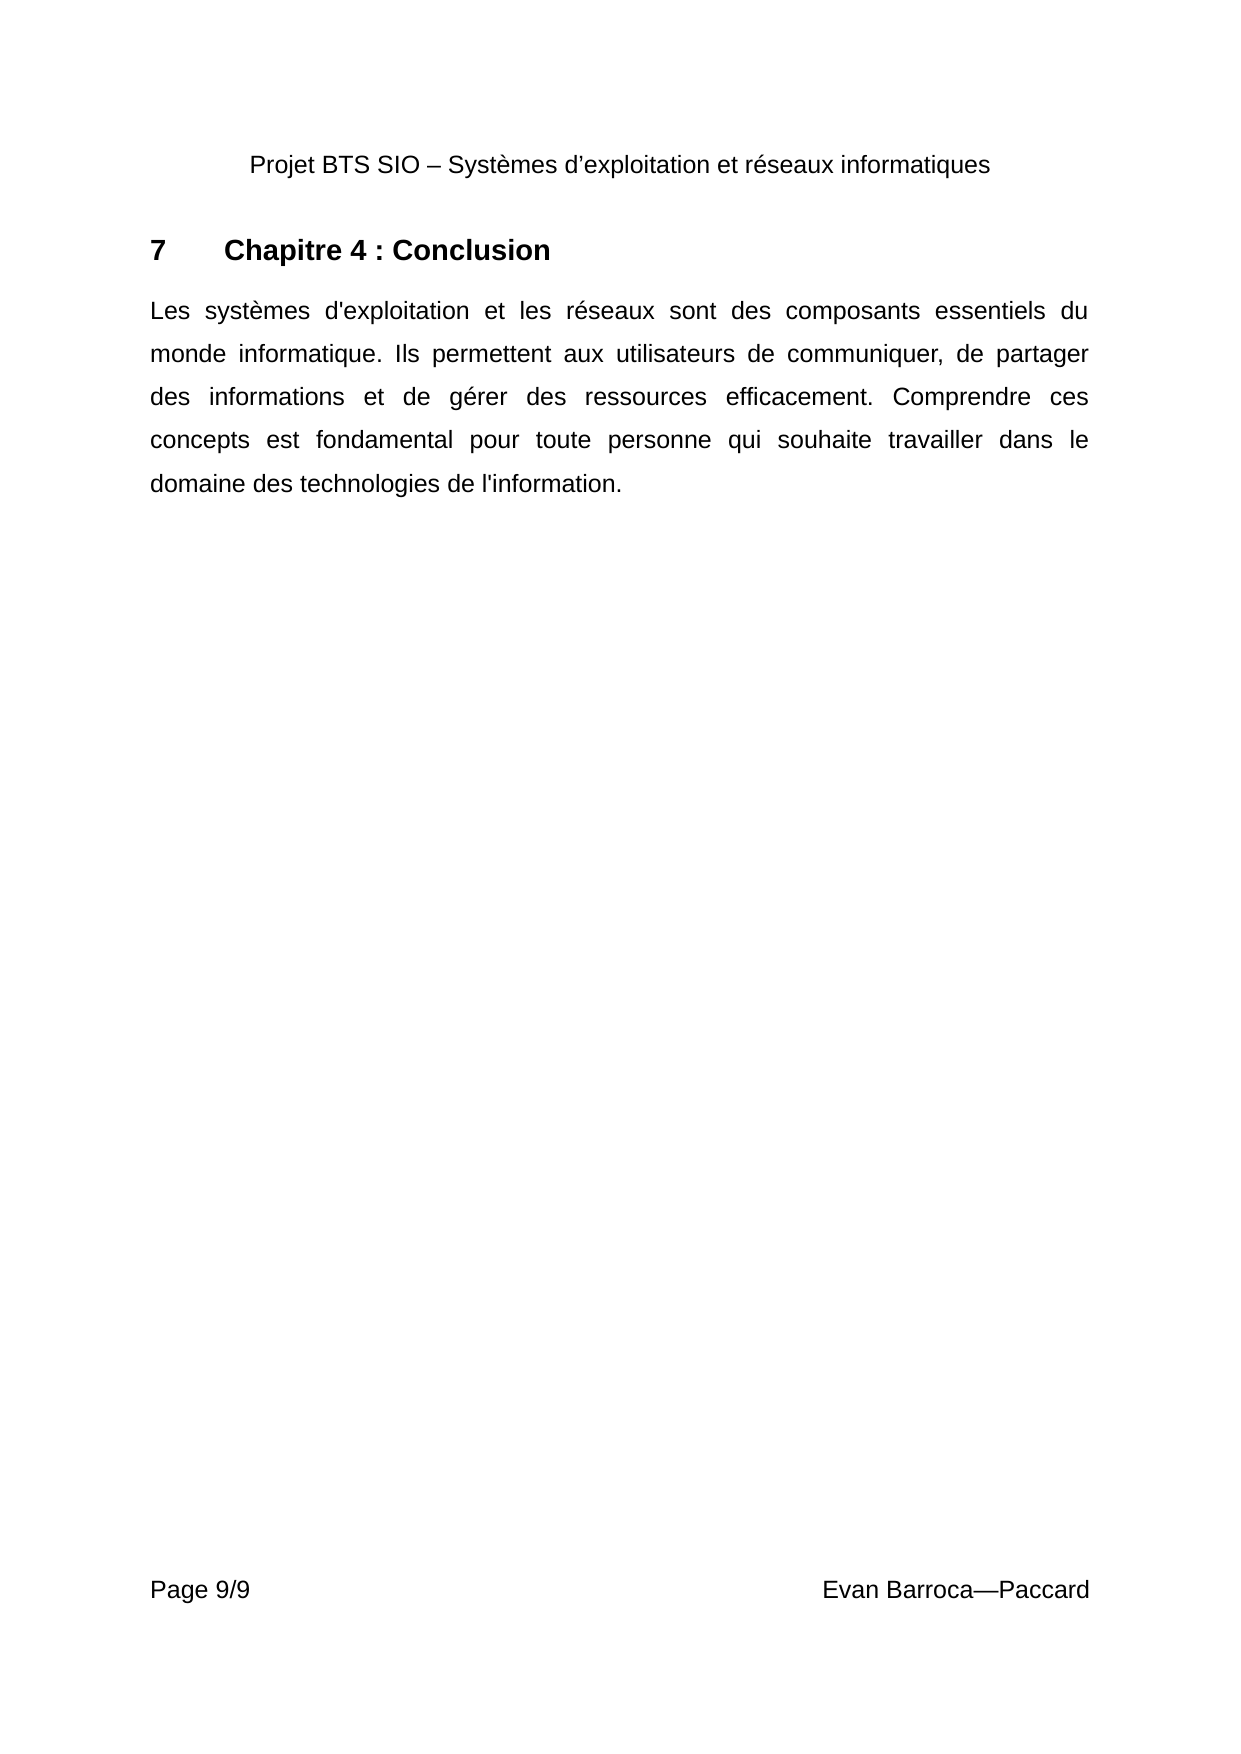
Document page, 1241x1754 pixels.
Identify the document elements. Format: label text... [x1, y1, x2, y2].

text Les systèmes d'exploitation et les réseaux sont des composants essentiels du monde informatique. Ils permettent aux utilisateurs de communiquer, de partager des informations et de gérer des ressources efficacement. Comprendre ces concepts est fondamental pour toute personne qui souhaite travailler dans le domaine des technologies de l'information. [150, 296, 1091, 497]
subtitle Chapitre 4 : Conclusion [150, 233, 1091, 267]
